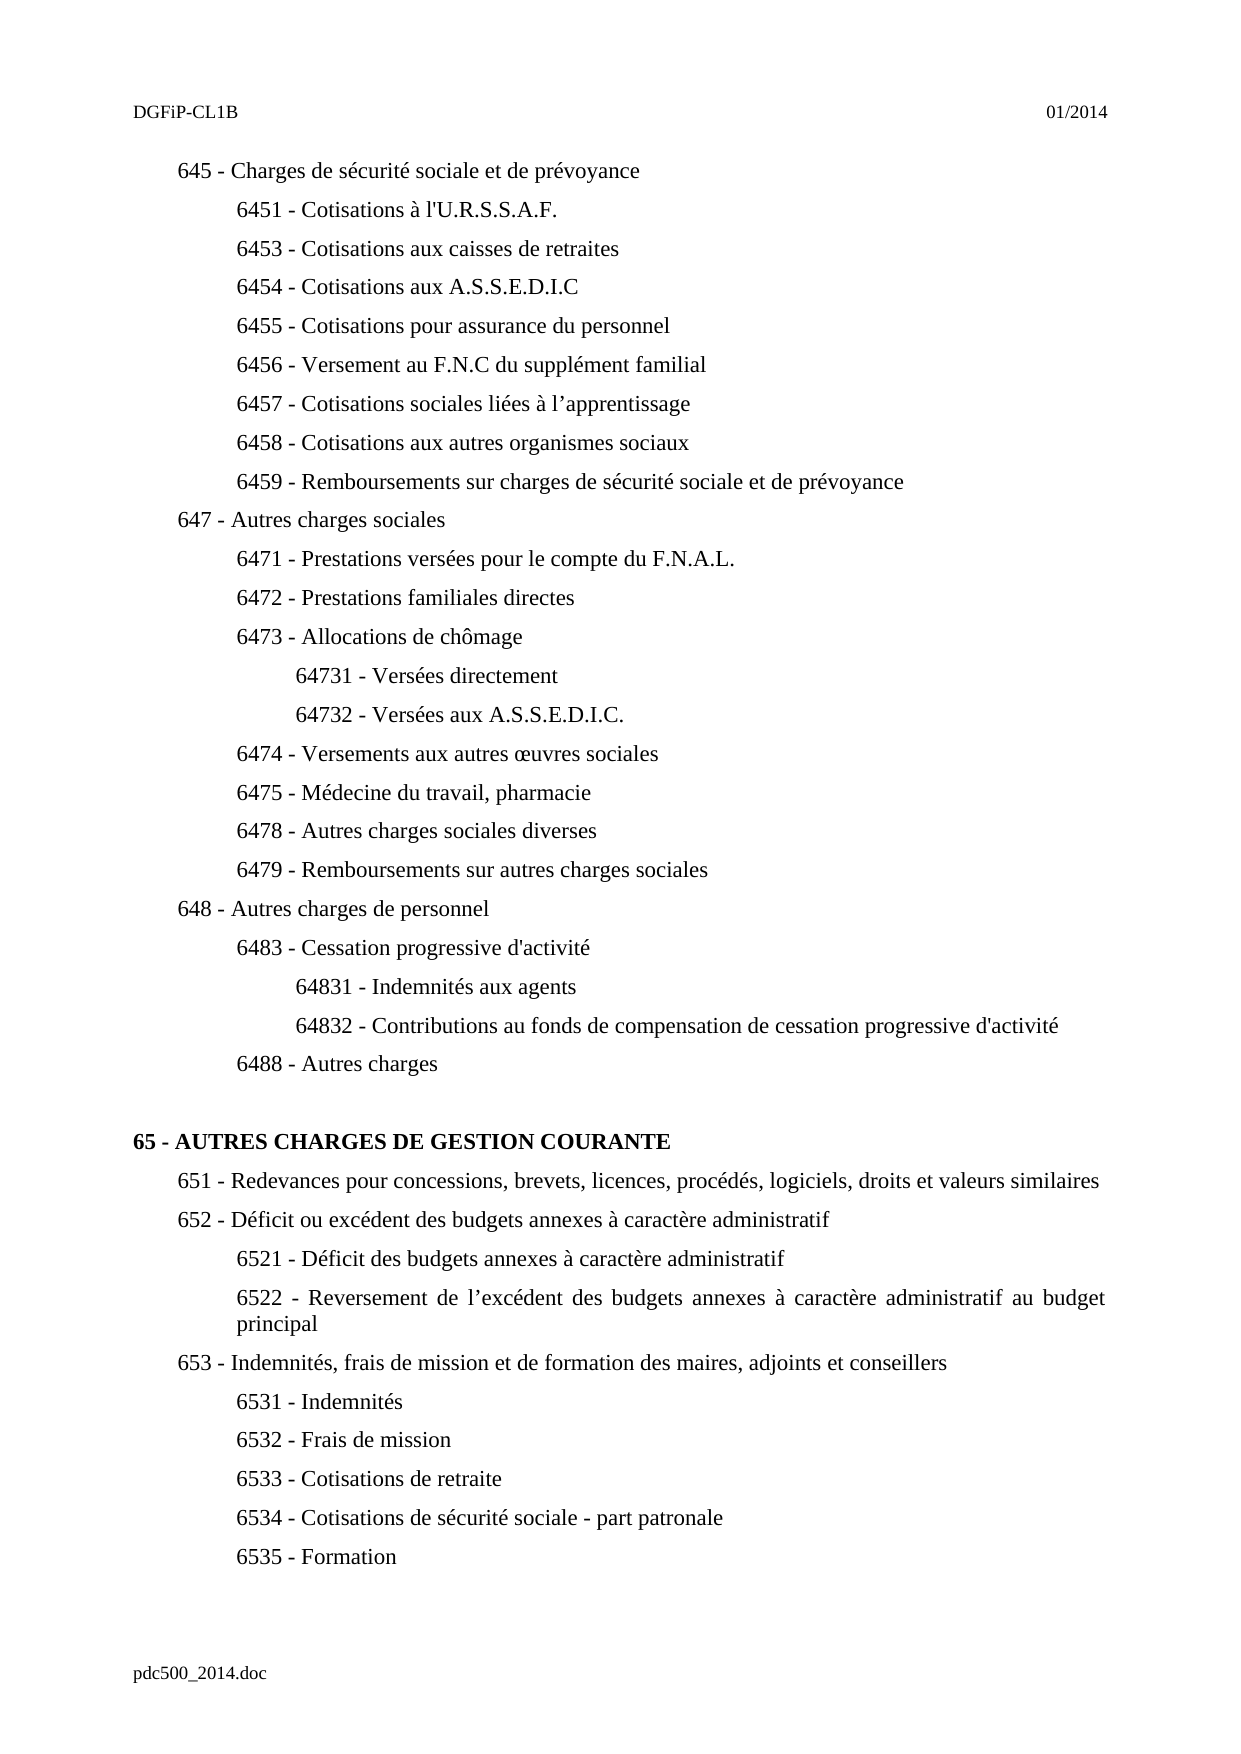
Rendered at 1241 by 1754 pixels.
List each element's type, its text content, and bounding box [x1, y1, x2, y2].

text 651 - Redevances pour concessions, brevets, licences, procédés, logiciels, droits et valeurs similaires [177, 1167, 1107, 1193]
text 65 - AUTRES CHARGES DE GESTION COURANTE [133, 1128, 1107, 1154]
text 6522 - Reversement de l’excédent des budgets annexes à caractère administratif au budget principal [236, 1284, 1107, 1336]
text 6475 - Médecine du travail, pharmacie [236, 778, 1107, 805]
text 645 - Charges de sécurité sociale et de prévoyance [177, 157, 1107, 183]
text 6459 - Remboursements sur charges de sécurité sociale et de prévoyance [236, 468, 1107, 494]
text 6457 - Cotisations sociales liées à l’apprentissage [236, 390, 1107, 416]
text 64832 - Contributions au fonds de compensation de cessation progressive d'activité [295, 1012, 1107, 1038]
text 64731 - Versées directement [295, 662, 1107, 688]
text 6455 - Cotisations pour assurance du personnel [236, 312, 1107, 339]
text 6534 - Cotisations de sécurité sociale - part patronale [236, 1504, 1107, 1531]
text 647 - Autres charges sociales [177, 507, 1107, 533]
text 6531 - Indemnités [236, 1388, 1107, 1414]
text 6471 - Prestations versées pour le compte du F.N.A.L. [236, 545, 1107, 572]
text 648 - Autres charges de personnel [177, 895, 1107, 921]
text 6472 - Prestations familiales directes [236, 584, 1107, 611]
text 6479 - Remboursements sur autres charges sociales [236, 856, 1107, 883]
text 6532 - Frais de mission [236, 1427, 1107, 1453]
text 6454 - Cotisations aux A.S.S.E.D.I.C [236, 273, 1107, 300]
text 6451 - Cotisations à l'U.R.S.S.A.F. [236, 196, 1107, 222]
text 6456 - Versement au F.N.C du supplément familial [236, 351, 1107, 377]
text 64732 - Versées aux A.S.S.E.D.I.C. [295, 701, 1107, 727]
text 6474 - Versements aux autres œuvres sociales [236, 740, 1107, 766]
text 6458 - Cotisations aux autres organismes sociaux [236, 429, 1107, 455]
text 6488 - Autres charges [236, 1051, 1107, 1077]
text 653 - Indemnités, frais de mission et de formation des maires, adjoints et conseillers [177, 1349, 1107, 1375]
text 6478 - Autres charges sociales diverses [236, 817, 1107, 844]
text 6483 - Cessation progressive d'activité [236, 934, 1107, 960]
text 6521 - Déficit des budgets annexes à caractère administratif [236, 1245, 1107, 1271]
text 6533 - Cotisations de retraite [236, 1465, 1107, 1492]
text 6535 - Formation [236, 1543, 1107, 1569]
text 6453 - Cotisations aux caisses de retraites [236, 234, 1107, 261]
text 64831 - Indemnités aux agents [295, 973, 1107, 999]
text 6473 - Allocations de chômage [236, 623, 1107, 649]
text 652 - Déficit ou excédent des budgets annexes à caractère administratif [177, 1206, 1107, 1232]
